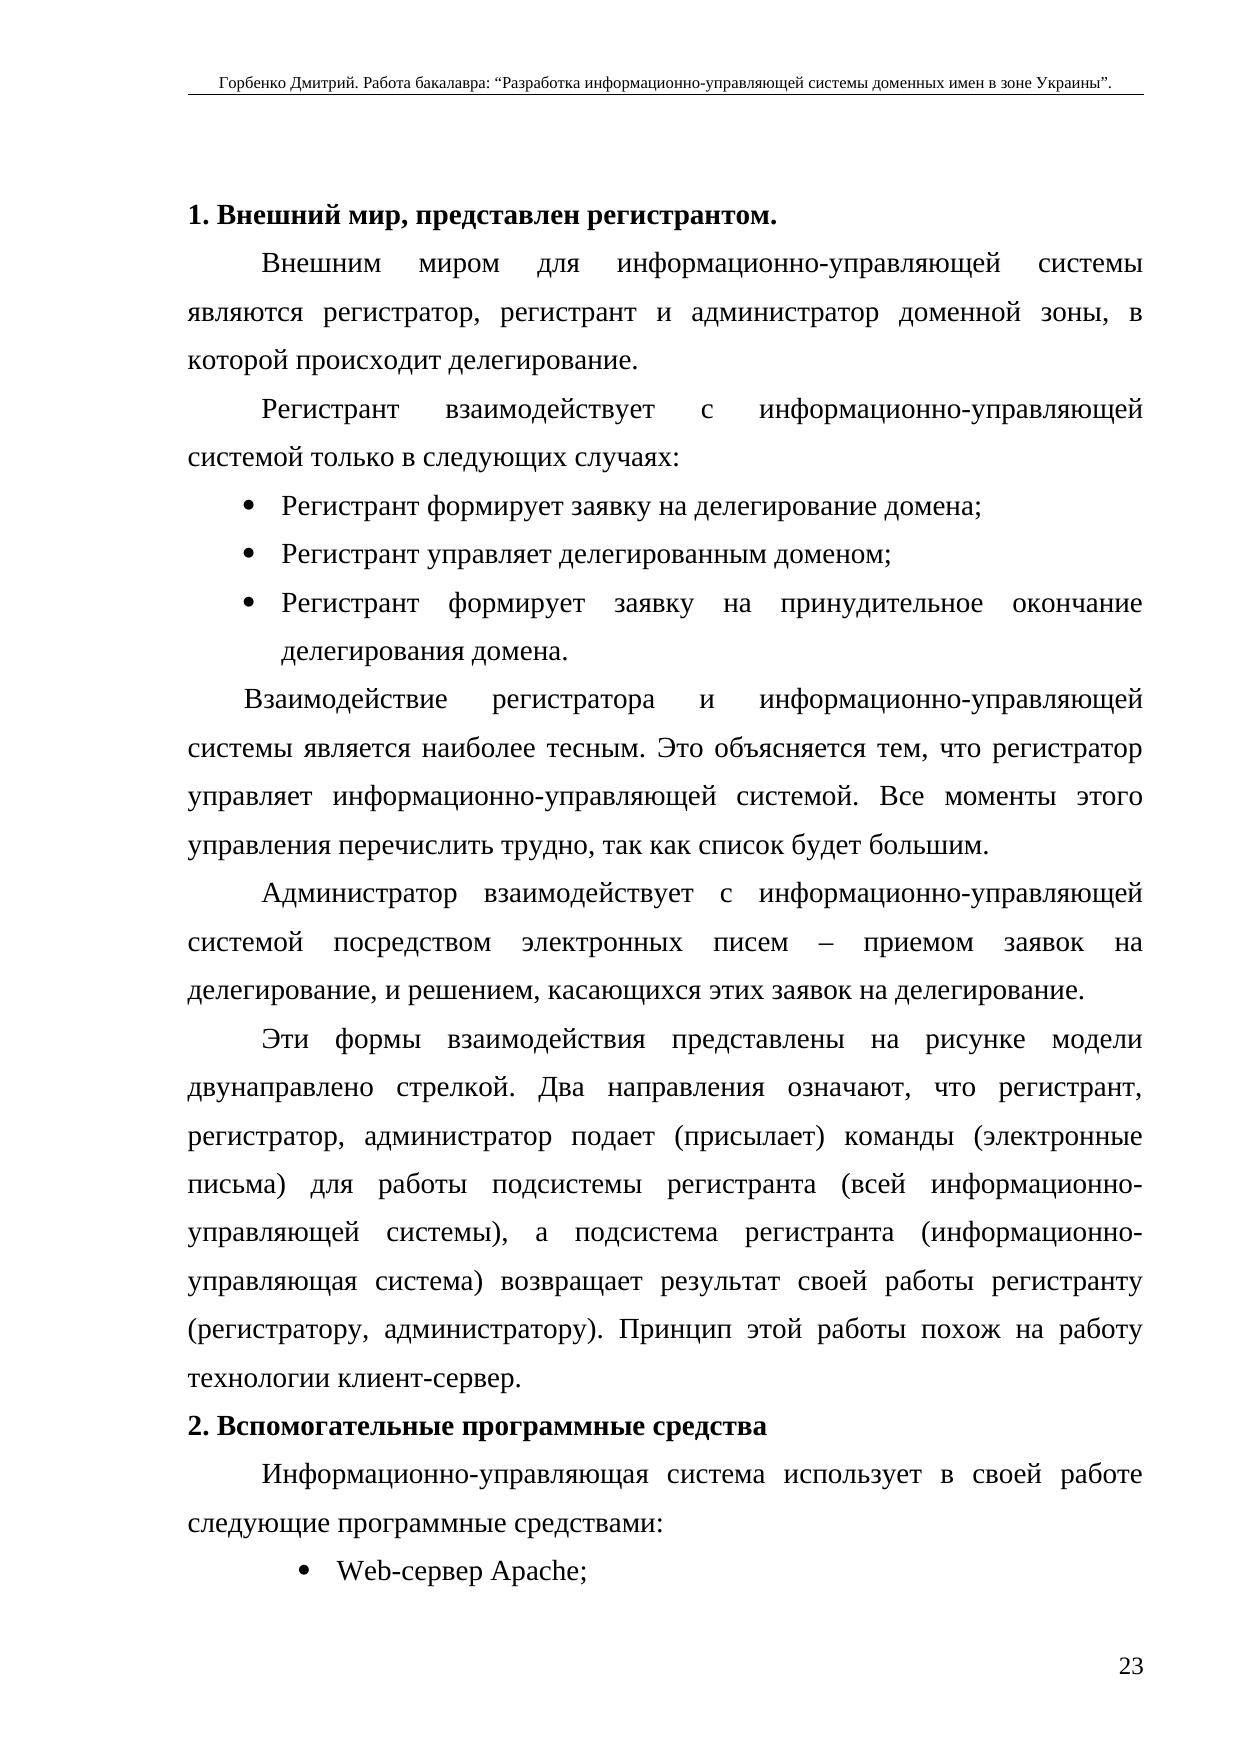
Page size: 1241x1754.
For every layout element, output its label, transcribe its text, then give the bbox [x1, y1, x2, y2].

text Регистрант взаимодействует с информационно-управляющей системой только в следующих случаях: [187, 392, 1144, 473]
text Информационно-управляющая система использует в своей работе следующие программные средствами: [187, 1458, 1144, 1539]
list Регистрант формирует заявку на принудительное окончание делегирования домена. [244, 586, 1144, 667]
text Внешним миром для информационно-управляющей системы являются регистратор, регистрант и администратор доменной зоны, в которой происходит делегирование. [187, 247, 1144, 376]
text 1. Внешний мир, представлен регистрантом. [187, 198, 1144, 231]
text Взаимодействие регистратора и информационно-управляющей системы является наиболее тесным. Это объясняется тем, что регистратор управляет информационно-управляющей системой. Все моменты этого управления перечислить трудно, так как список будет большим. [187, 683, 1144, 861]
text Администратор взаимодействует с информационно-управляющей системой посредством электронных писем – приемом заявок на делегирование, и решением, касающихся этих заявок на делегирование. [187, 877, 1144, 1006]
list Регистрант формирует заявку на делегирование домена; [244, 489, 1144, 521]
list Web-сервер Apache; [299, 1555, 1144, 1587]
list Регистрант управляет делегированным доменом; [244, 537, 1144, 570]
text 2. Вспомогательные программные средства [187, 1409, 1144, 1442]
text Эти формы взаимодействия представлены на рисунке модели двунаправлено стрелкой. Два направления означают, что регистрант, регистратор, администратор подает (присылает) команды (электронные письма) для работы подсистемы регистранта (всей информационно-управляющей системы), а подсистема регистранта (информационно-управляющая система) возвращает результат своей работы регистранту (регистратору, администратору). Принцип этой работы похож на работу технологии клиент-сервер. [187, 1022, 1144, 1393]
